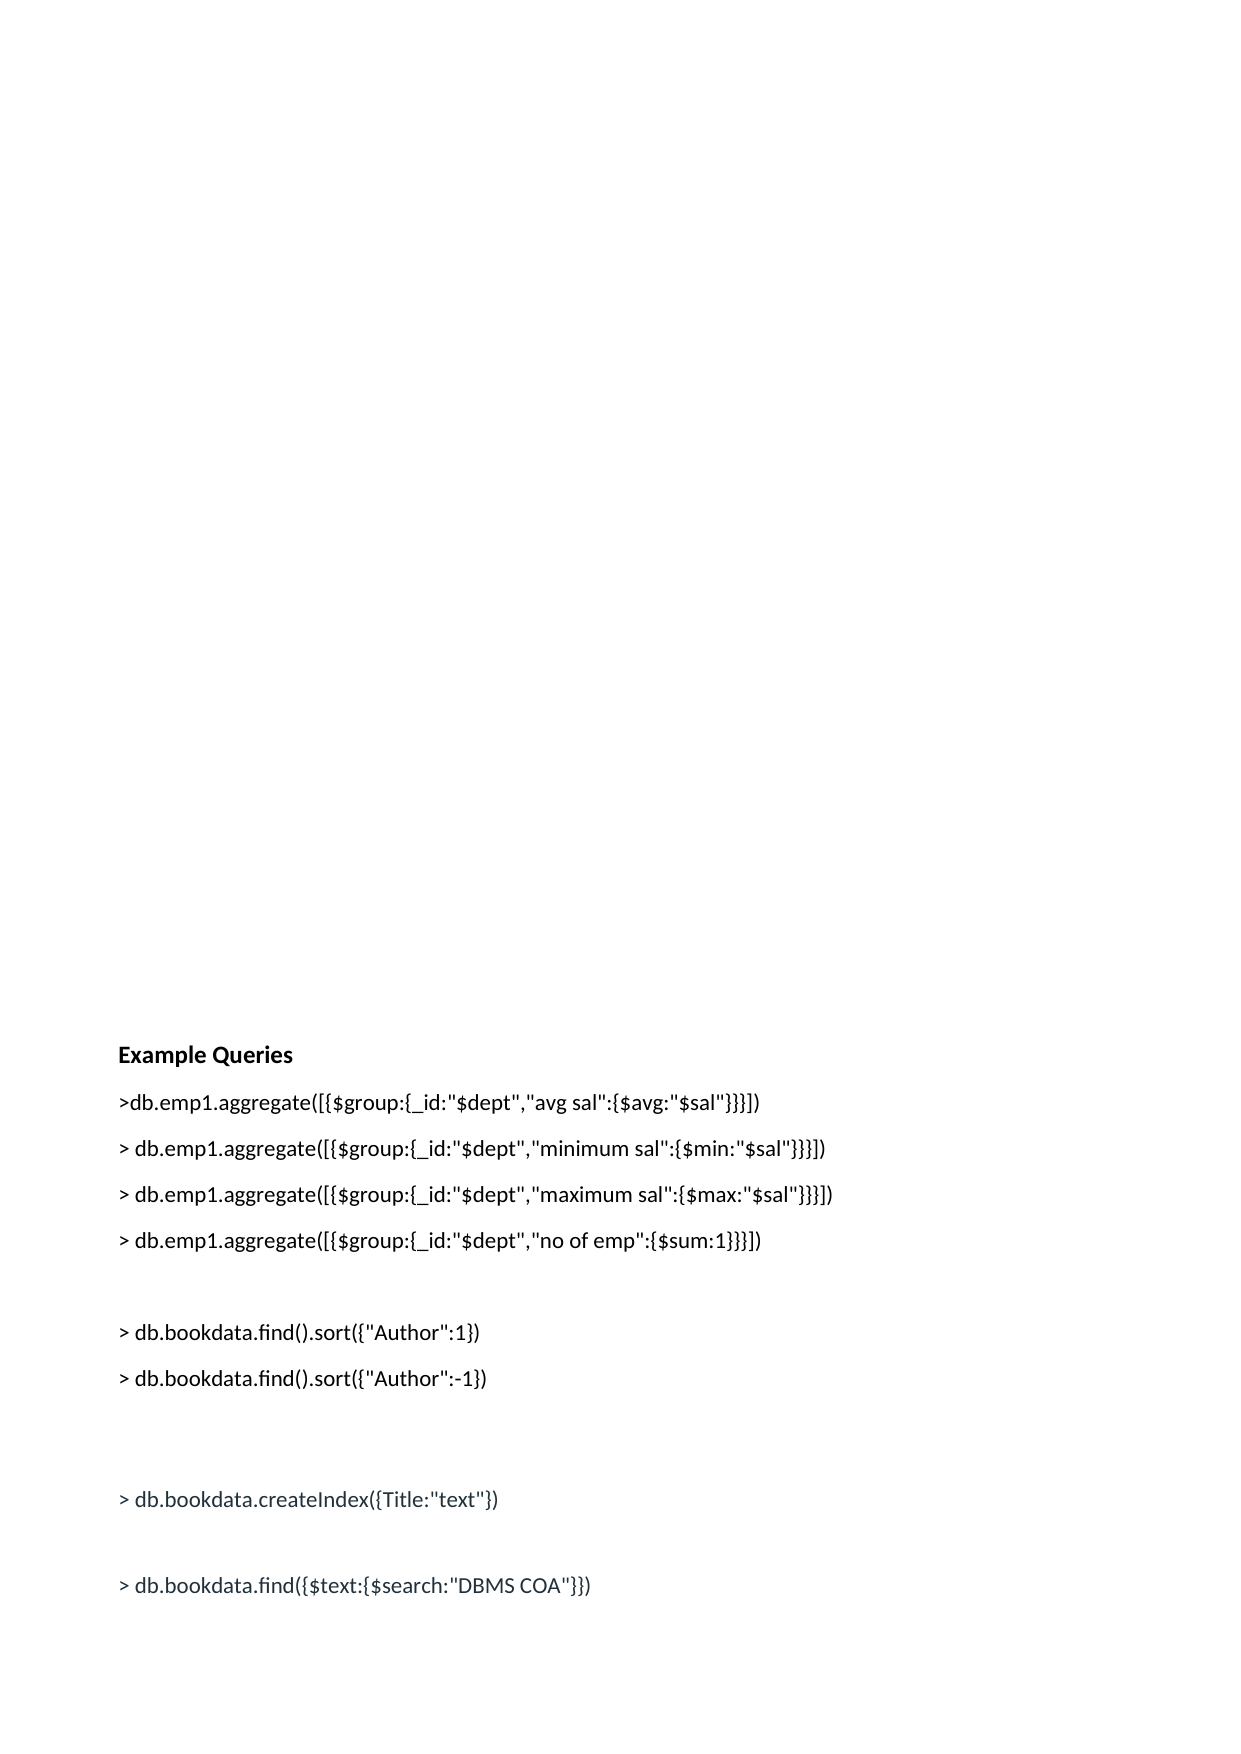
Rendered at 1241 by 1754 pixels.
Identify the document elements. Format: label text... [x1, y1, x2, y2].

text > db.bookdata.createIndex({Title:"text"}) [118, 1485, 1122, 1513]
text > db.emp1.aggregate([{$group:{_id:"$dept","maximum sal":{$max:"$sal"}}}]) [118, 1180, 1122, 1208]
text > db.emp1.aggregate([{$group:{_id:"$dept","no of emp":{$sum:1}}}]) [118, 1226, 1122, 1254]
text > db.bookdata.find({$text:{$search:"DBMS COA"}}) [118, 1571, 1122, 1599]
text > db.emp1.aggregate([{$group:{_id:"$dept","minimum sal":{$min:"$sal"}}}]) [118, 1134, 1122, 1162]
text >db.emp1.aggregate([{$group:{_id:"$dept","avg sal":{$avg:"$sal"}}}]) [118, 1088, 1122, 1116]
text > db.bookdata.find().sort({"Author":-1}) [118, 1364, 1122, 1392]
text Example Queries [118, 1039, 1122, 1069]
text > db.bookdata.find().sort({"Author":1}) [118, 1318, 1122, 1346]
